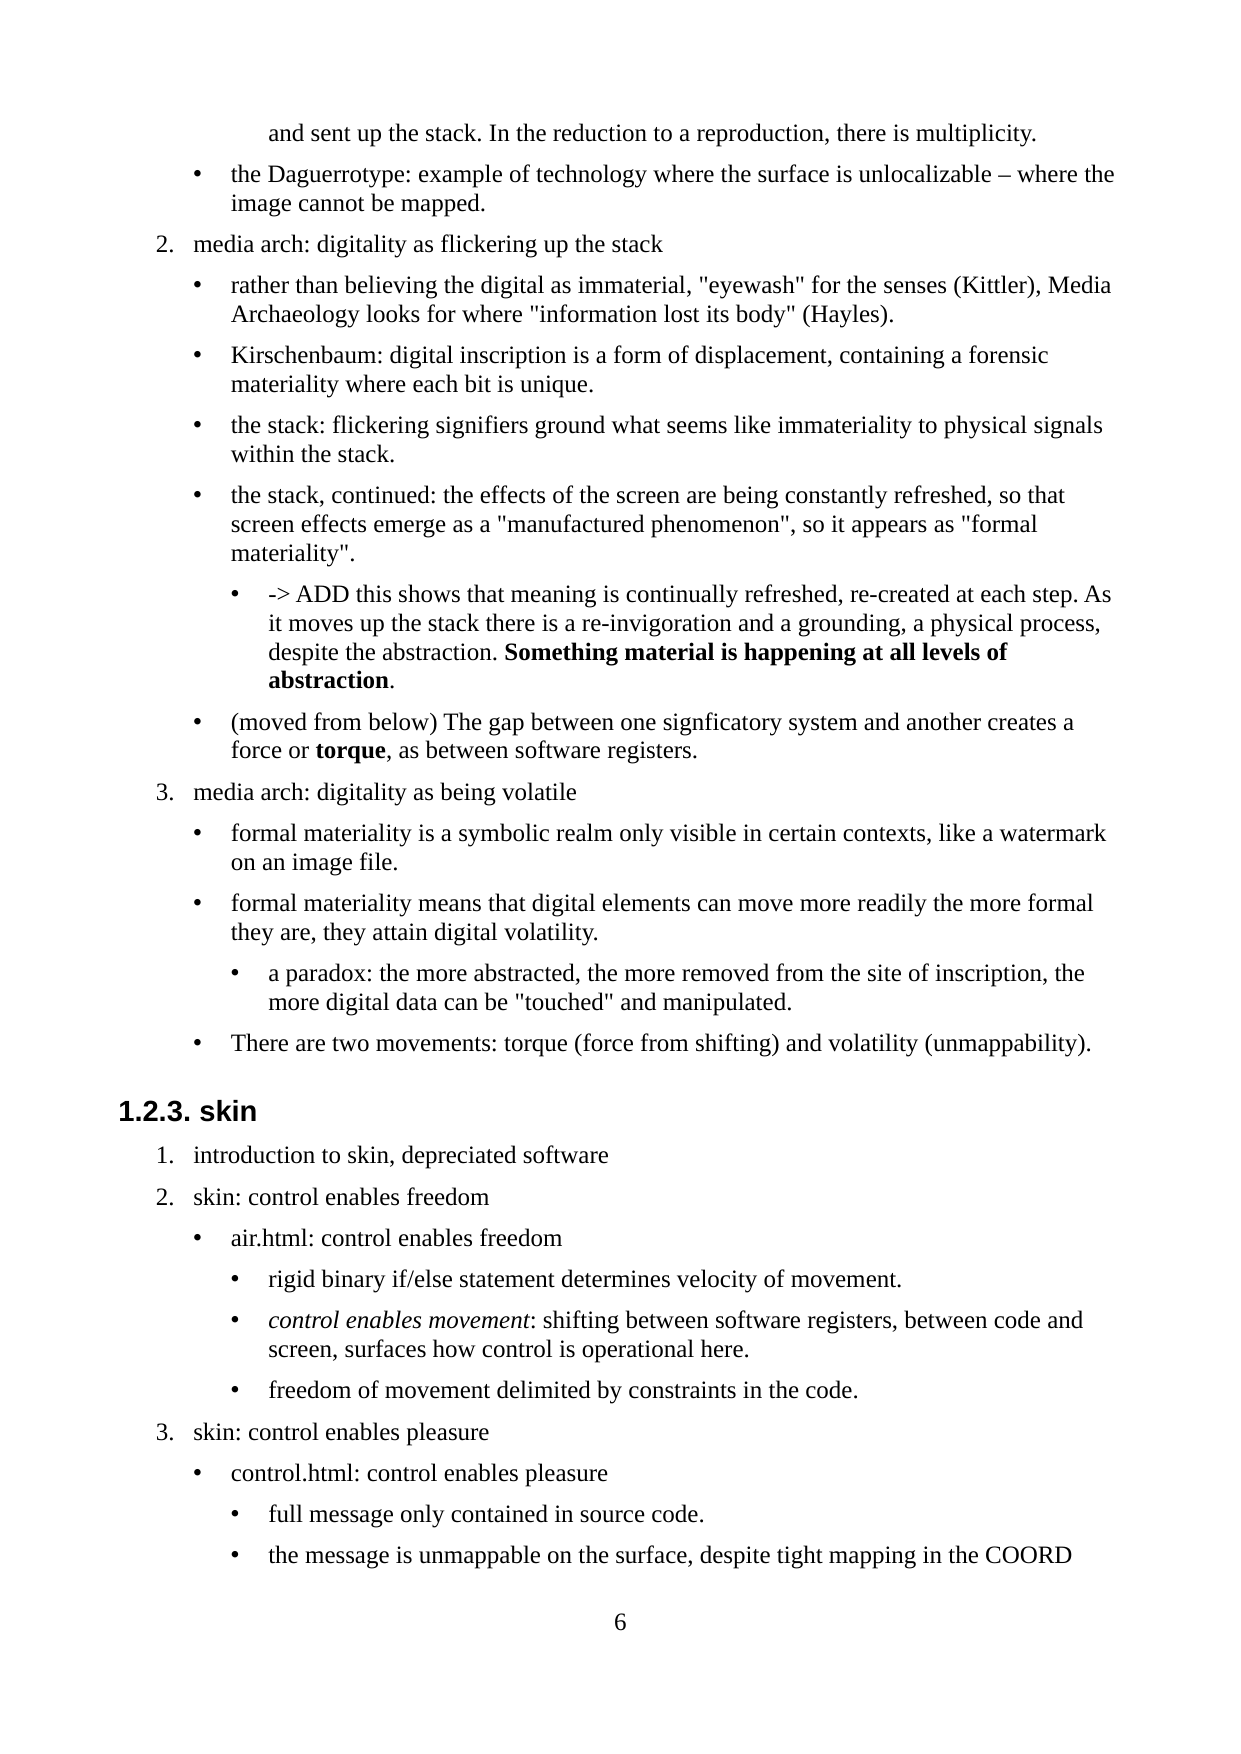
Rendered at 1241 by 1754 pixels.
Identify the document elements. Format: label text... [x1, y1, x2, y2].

list skin: control enables pleasure [156, 1417, 1122, 1445]
list a paradox: the more abstracted, the more removed from the site of inscription, the more digital data can be "touched" and manipulated. [231, 958, 1122, 1016]
list the message is unmappable on the surface, despite tight mapping in the COORD [231, 1540, 1122, 1569]
list There are two movements: torque (force from shifting) and volatility (unmappability). [193, 1028, 1122, 1057]
subtitle skin [118, 1094, 1122, 1128]
list freedom of movement delimited by constraints in the code. [231, 1375, 1122, 1404]
list full message only contained in source code. [231, 1499, 1122, 1528]
list air.html: control enables freedom [193, 1223, 1122, 1252]
list control.html: control enables pleasure [193, 1458, 1122, 1487]
list and sent up the stack. In the reduction to a reproduction, there is multiplicity. [231, 118, 1122, 147]
list skin: control enables freedom [156, 1182, 1122, 1210]
list rather than believing the digital as immaterial, "eyewash" for the senses (Kittler), Media Archaeology looks for where "information lost its body" (Hayles). [193, 271, 1122, 328]
list media arch: digitality as being volatile [156, 777, 1122, 806]
list the stack: flickering signifiers ground what seems like immateriality to physical signals within the stack. [193, 411, 1122, 468]
list introduction to skin, depreciated software [156, 1140, 1122, 1169]
list rigid binary if/else statement determines velocity of movement. [231, 1264, 1122, 1293]
list control enables movement: shifting between software registers, between code and screen, surfaces how control is operational here. [231, 1305, 1122, 1363]
list the Daguerrotype: example of technology where the surface is unlocalizable – where the image cannot be mapped. [193, 159, 1122, 217]
list the stack, continued: the effects of the screen are being constantly refreshed, so that screen effects emerge as a "manufactured phenomenon", so it appears as "formal materiality". [193, 481, 1122, 567]
list -> ADD this shows that meaning is continually refreshed, re-created at each step. As it moves up the stack there is a re-invigoration and a grounding, a physical process, despite the abstraction. Something material is happening at all levels of abstraction. [231, 579, 1122, 694]
list media arch: digitality as flickering up the stack [156, 229, 1122, 258]
list Kirschenbaum: digital inscription is a form of displacement, containing a forensic materiality where each bit is unique. [193, 341, 1122, 398]
list formal materiality means that digital elements can move more readily the more formal they are, they attain digital volatility. [193, 888, 1122, 946]
list (moved from below) The gap between one signficatory system and another creates a force or torque, as between software registers. [193, 707, 1122, 764]
list formal materiality is a symbolic realm only visible in certain contexts, like a watermark on an image file. [193, 818, 1122, 876]
